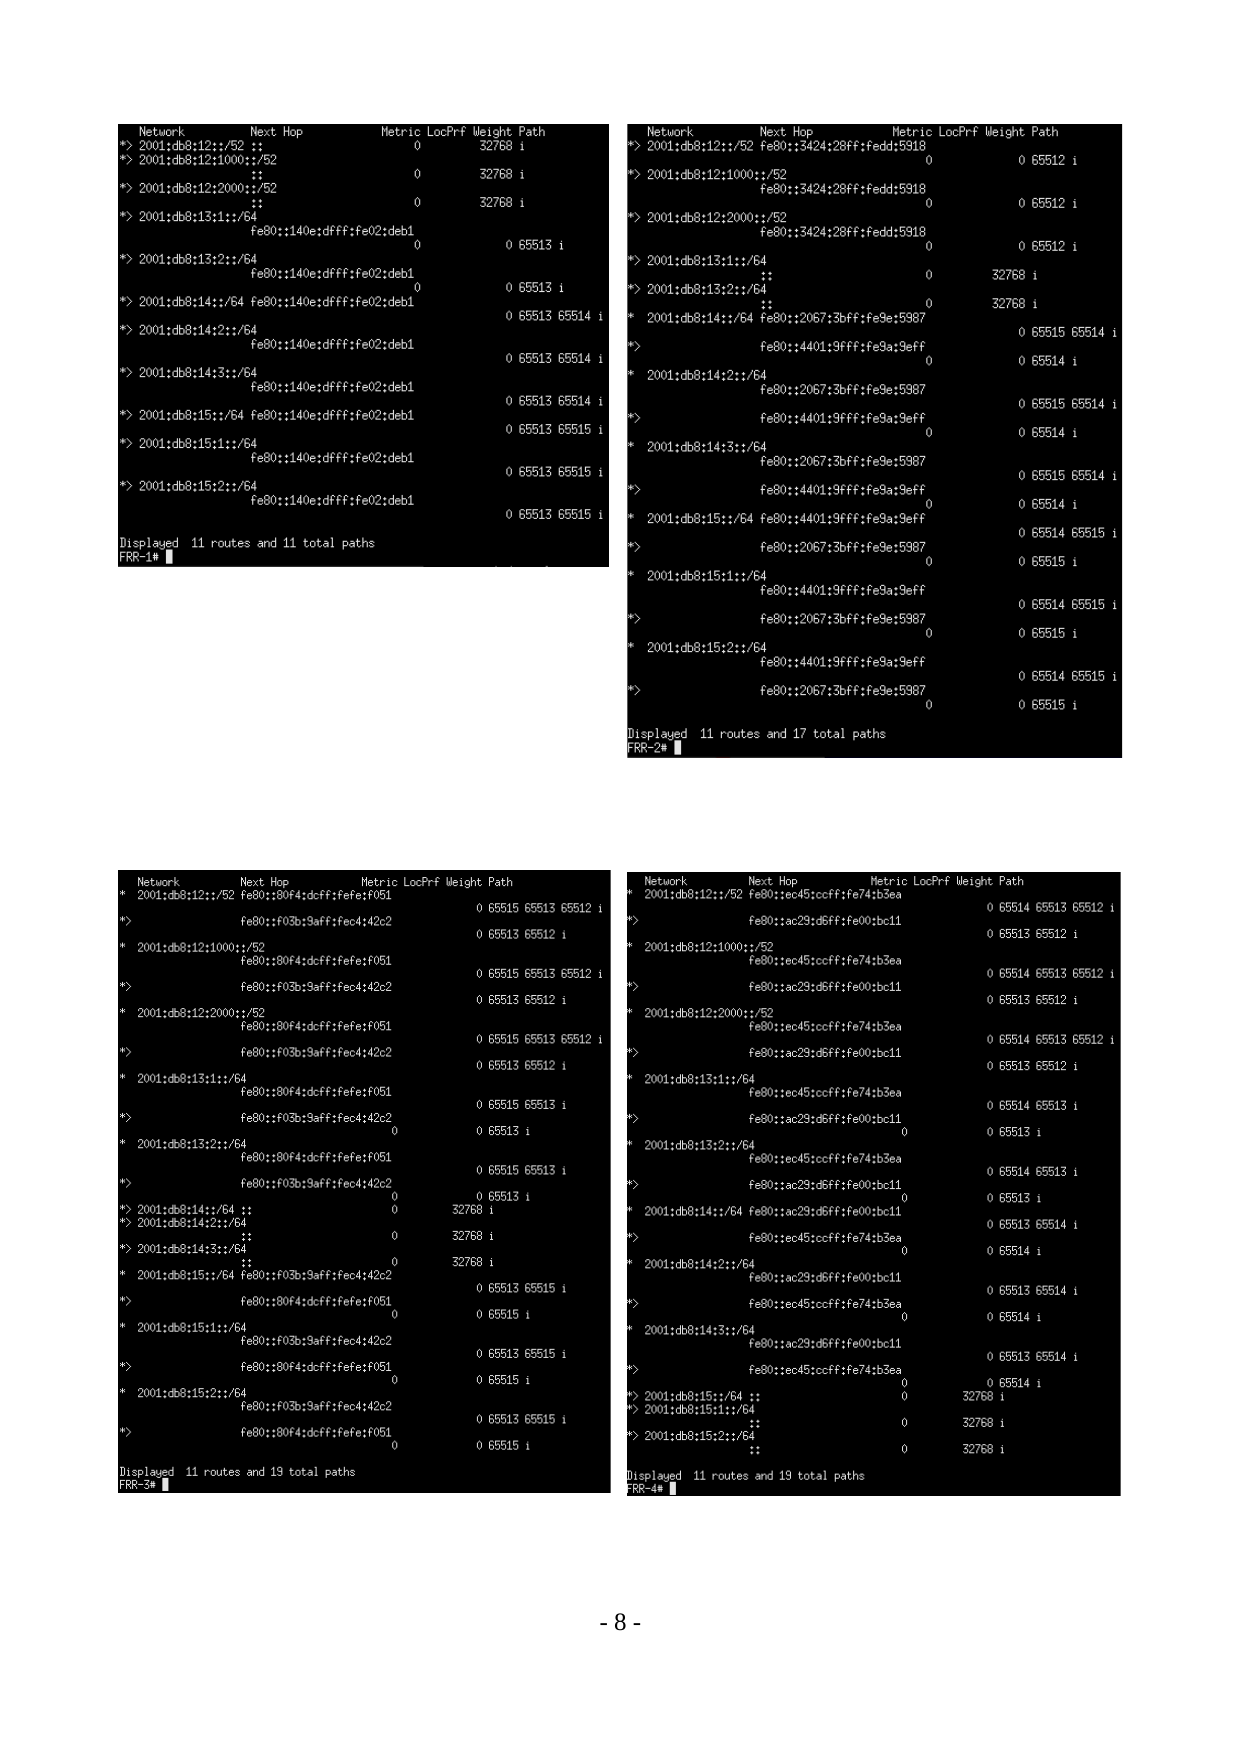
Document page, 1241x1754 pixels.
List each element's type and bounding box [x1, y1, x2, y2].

picture [118, 870, 611, 1493]
picture [118, 124, 609, 567]
picture [627, 872, 1121, 1496]
picture [627, 124, 1123, 758]
